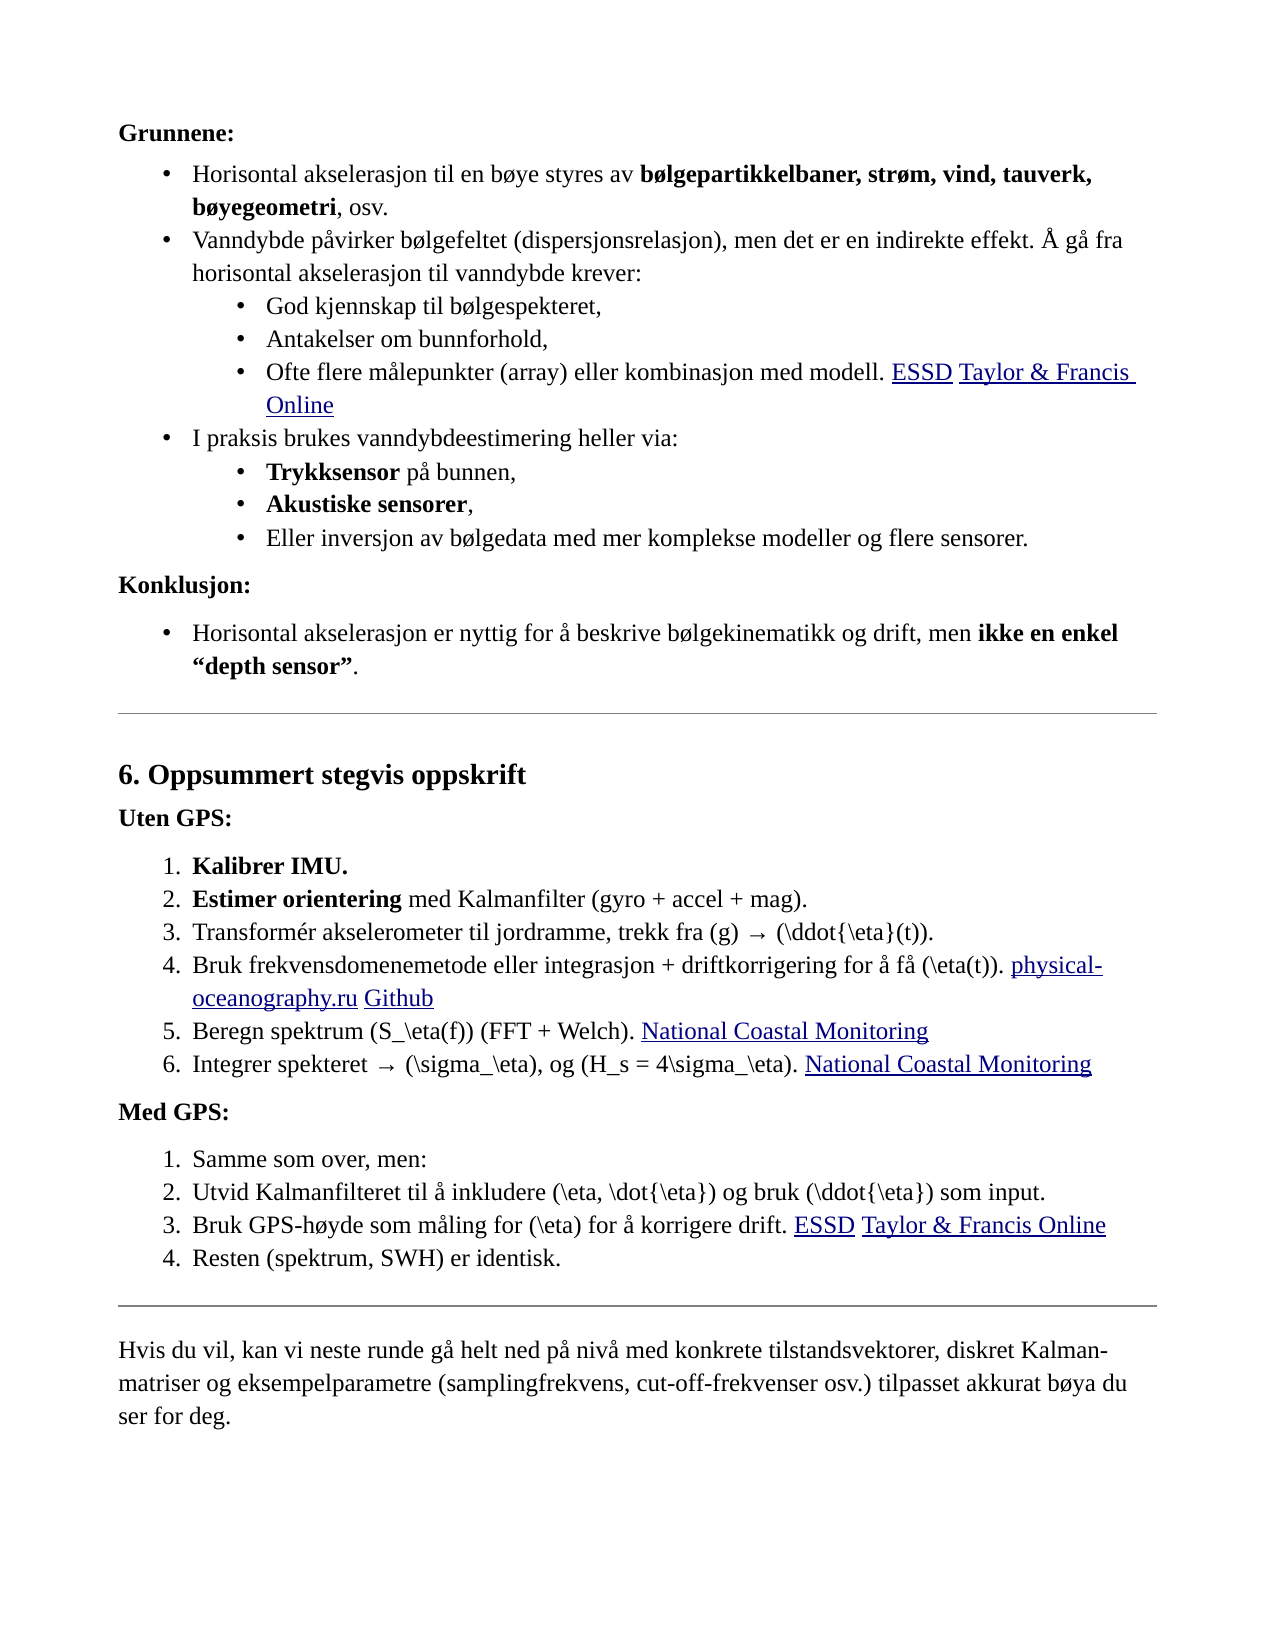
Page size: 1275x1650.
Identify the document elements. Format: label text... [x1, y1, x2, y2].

list Horisontal akselerasjon til en bøye styres av bølgepartikkelbaner, strøm, vind, tauverk, bøyegeometri, osv. [162, 159, 1157, 221]
list Estimer orientering med Kalmanfilter (gyro + accel + mag). [162, 884, 1157, 913]
subtitle 6. Oppsummert stegvis oppskrift [118, 757, 1157, 791]
list Vanndybde påvirker bølgefeltet (dispersjonsrelasjon), men det er en indirekte effekt. Å gå fra horisontal akselerasjon til vanndybde krever: [162, 225, 1157, 287]
list Bruk GPS-høyde som måling for (\eta) for å korrigere drift. ESSD Taylor & Francis Online [162, 1210, 1157, 1239]
list Antakelser om bunnforhold, [236, 324, 1157, 353]
list Trykksensor på bunnen, [236, 457, 1157, 485]
list Ofte flere målepunkter (array) eller kombinasjon med modell. ESSD Taylor & Francis Online [236, 357, 1157, 419]
list Akustiske sensorer, [236, 489, 1157, 518]
text Hvis du vil, kan vi neste runde gå helt ned på nivå med konkrete tilstandsvektorer, diskret Kalman-matriser og eksempelparametre (samplingfrekvens, cut-off-frekvenser osv.) tilpasset akkurat bøya du ser for deg. [118, 1335, 1157, 1430]
list I praksis brukes vanndybdeestimering heller via: [162, 423, 1157, 452]
list Beregn spektrum (S_\eta(f)) (FFT + Welch). National Coastal Monitoring [162, 1016, 1157, 1045]
list Eller inversjon av bølgedata med mer komplekse modeller og flere sensorer. [236, 523, 1157, 551]
list God kjennskap til bølgespekteret, [236, 291, 1157, 320]
list Transformér akselerometer til jordramme, trekk fra (g) → (\ddot{\eta}(t)). [162, 917, 1157, 946]
list Samme som over, men: [162, 1144, 1157, 1173]
list Horisontal akselerasjon er nyttig for å beskrive bølgekinematikk og drift, men ikke en enkel “depth sensor”. [162, 618, 1157, 679]
subtitle Grunnene: [118, 118, 1157, 147]
text Konklusjon: [118, 570, 1157, 599]
list Kalibrer IMU. [162, 851, 1157, 880]
text Uten GPS: [118, 803, 1157, 832]
list Bruk frekvensdomenemetode eller integrasjon + driftkorrigering for å få (\eta(t)). physical-oceanography.ru Github [162, 950, 1157, 1012]
list Utvid Kalmanfilteret til å inkludere (\eta, \dot{\eta}) og bruk (\ddot{\eta}) som input. [162, 1177, 1157, 1206]
text Med GPS: [118, 1097, 1157, 1125]
list Integrer spekteret → (\sigma_\eta), og (H_s = 4\sigma_\eta). National Coastal Monitoring [162, 1049, 1157, 1078]
list Resten (spektrum, SWH) er identisk. [162, 1243, 1157, 1272]
